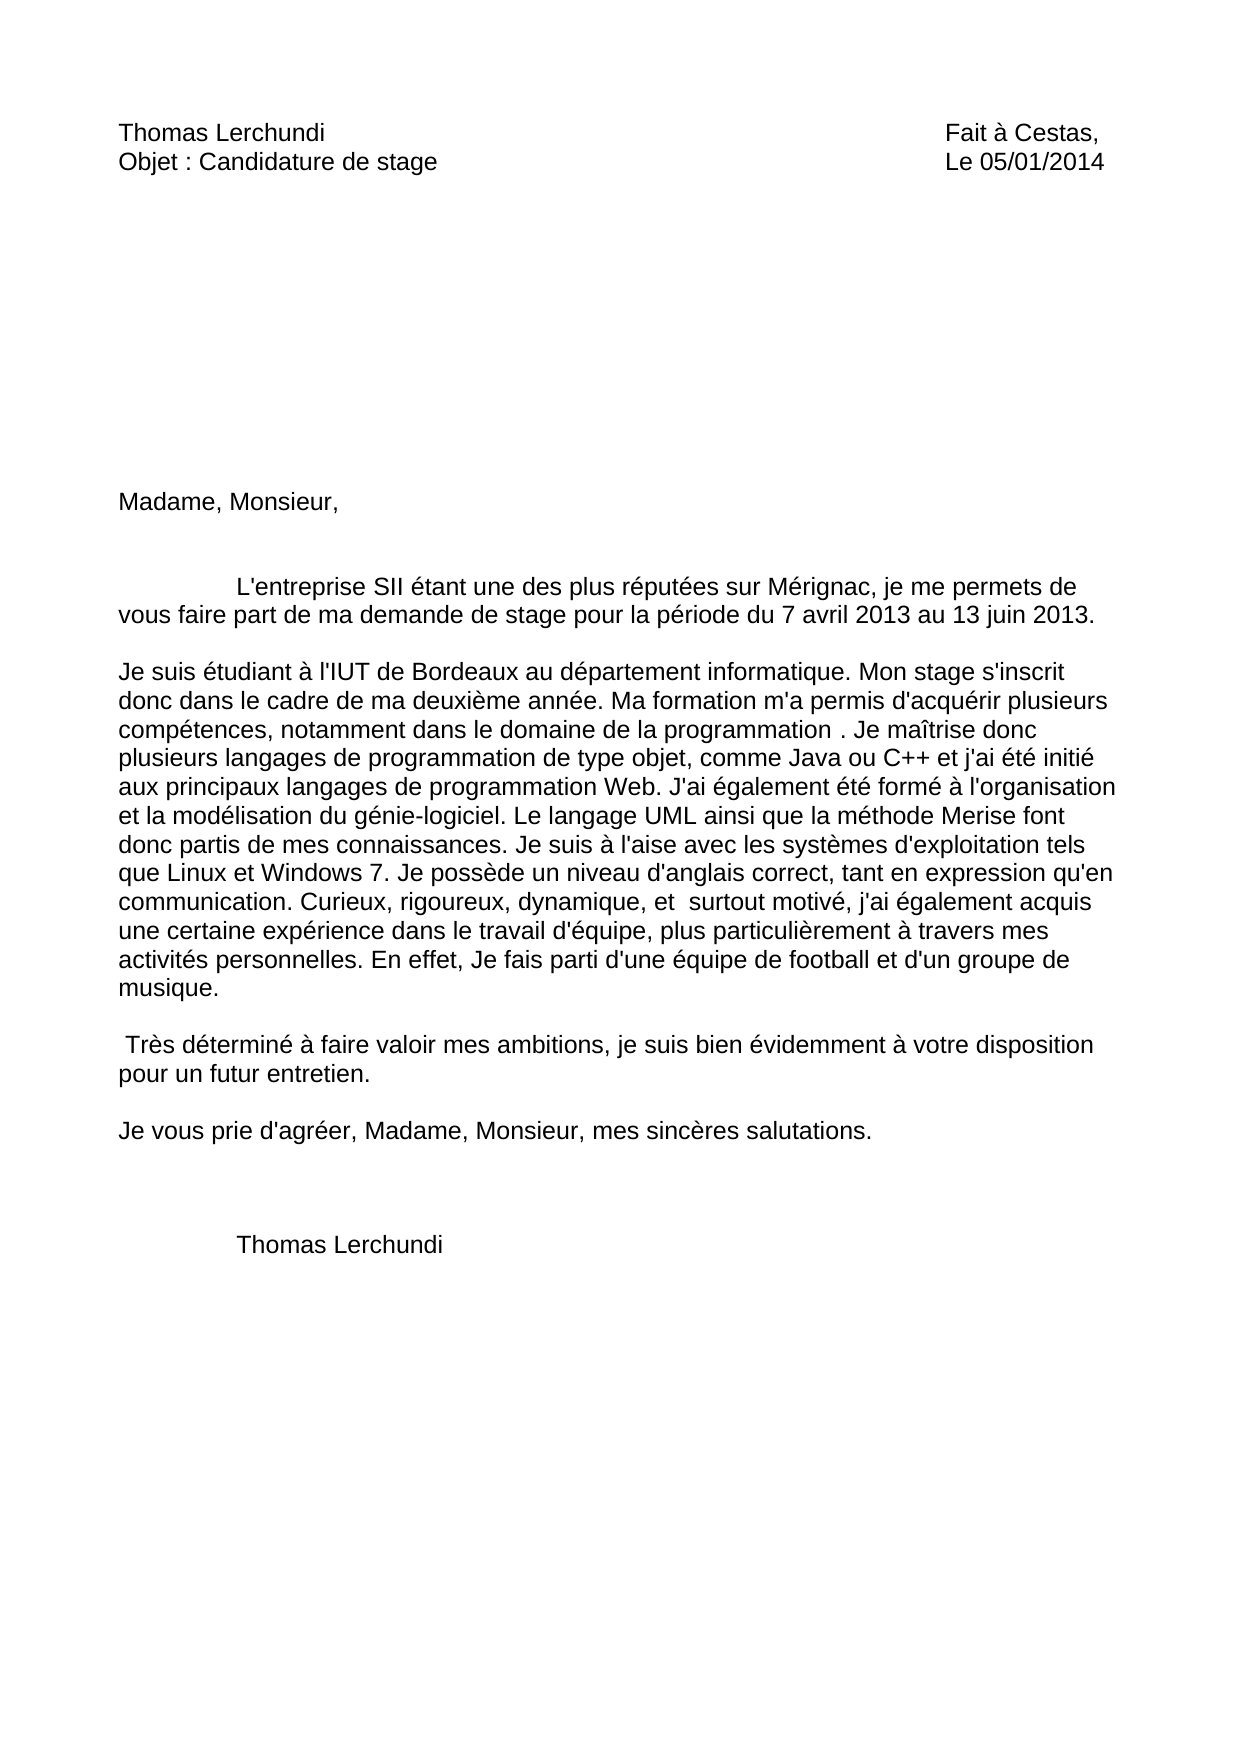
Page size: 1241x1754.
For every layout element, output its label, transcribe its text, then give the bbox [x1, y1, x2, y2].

text Thomas Lerchundi Fait à Cestas, [118, 118, 1122, 147]
text L'entreprise SII étant une des plus réputées sur Mérignac, je me permets de vous faire part de ma demande de stage pour la période du 7 avril 2013 au 13 juin 2013. [118, 572, 1122, 629]
text Je suis étudiant à l'IUT de Bordeaux au département informatique. Mon stage s'inscrit donc dans le cadre de ma deuxième année. Ma formation m'a permis d'acquérir plusieurs compétences, notamment dans le domaine de la programmation . Je maîtrise donc plusieurs langages de programmation de type objet, comme Java ou C++ et j'ai été initié aux principaux langages de programmation Web. J'ai également été formé à l'organisation et la modélisation du génie-logiciel. Le langage UML ainsi que la méthode Merise font donc partis de mes connaissances. Je suis à l'aise avec les systèmes d'exploitation tels que Linux et Windows 7. Je possède un niveau d'anglais correct, tant en expression qu'en communication. Curieux, rigoureux, dynamique, et surtout motivé, j'ai également acquis une certaine expérience dans le travail d'équipe, plus particulièrement à travers mes activités personnelles. En effet, Je fais parti d'une équipe de football et d'un groupe de musique. [118, 657, 1122, 1002]
text Très déterminé à faire valoir mes ambitions, je suis bien évidemment à votre disposition pour un futur entretien. [118, 1030, 1122, 1088]
text Thomas Lerchundi [118, 1201, 1122, 1259]
text Objet : Candidature de stage Le 05/01/2014 [118, 147, 1122, 204]
text Madame, Monsieur, [118, 487, 1122, 516]
text Je vous prie d'agréer, Madame, Monsieur, mes sincères salutations. [118, 1116, 1122, 1144]
